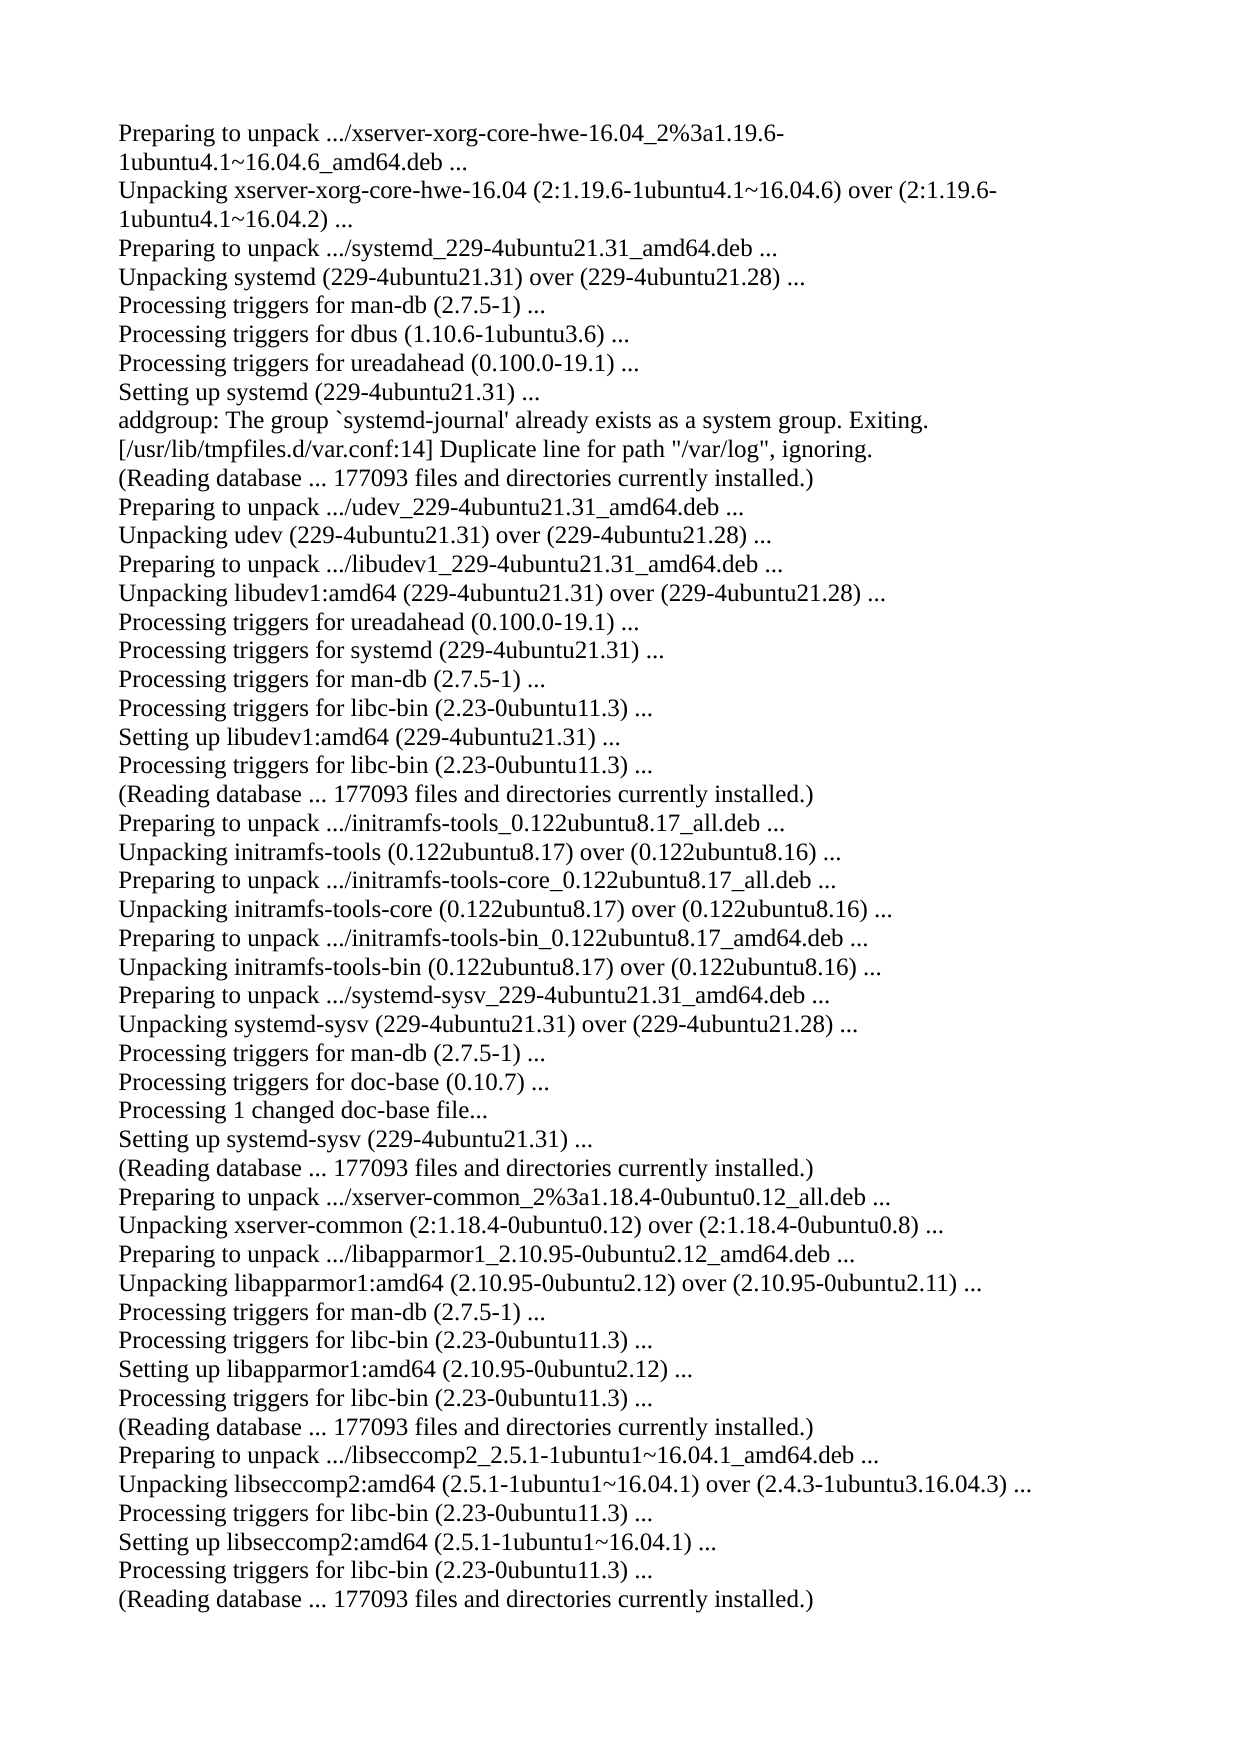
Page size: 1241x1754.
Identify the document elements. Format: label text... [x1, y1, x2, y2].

text Preparing to unpack .../systemd_229-4ubuntu21.31_amd64.deb ... [118, 233, 1122, 262]
text Processing triggers for systemd (229-4ubuntu21.31) ... [118, 636, 1122, 664]
text Unpacking xserver-common (2:1.18.4-0ubuntu0.12) over (2:1.18.4-0ubuntu0.8) ... [118, 1211, 1122, 1239]
text Processing triggers for libc-bin (2.23-0ubuntu11.3) ... [118, 1556, 1122, 1584]
text Preparing to unpack .../initramfs-tools_0.122ubuntu8.17_all.deb ... [118, 808, 1122, 837]
text Processing 1 changed doc-base file... [118, 1096, 1122, 1124]
text (Reading database ... 177093 files and directories currently installed.) [118, 1153, 1122, 1182]
text Unpacking libseccomp2:amd64 (2.5.1-1ubuntu1~16.04.1) over (2.4.3-1ubuntu3.16.04.3) ... [118, 1469, 1122, 1498]
text Unpacking initramfs-tools (0.122ubuntu8.17) over (0.122ubuntu8.16) ... [118, 837, 1122, 866]
text [/usr/lib/tmpfiles.d/var.conf:14] Duplicate line for path "/var/log", ignoring. [118, 434, 1122, 463]
text Preparing to unpack .../udev_229-4ubuntu21.31_amd64.deb ... [118, 492, 1122, 521]
text Unpacking initramfs-tools-core (0.122ubuntu8.17) over (0.122ubuntu8.16) ... [118, 894, 1122, 923]
text Setting up libudev1:amd64 (229-4ubuntu21.31) ... [118, 722, 1122, 751]
text Setting up libapparmor1:amd64 (2.10.95-0ubuntu2.12) ... [118, 1354, 1122, 1383]
text Preparing to unpack .../xserver-common_2%3a1.18.4-0ubuntu0.12_all.deb ... [118, 1182, 1122, 1211]
text Processing triggers for doc-base (0.10.7) ... [118, 1067, 1122, 1096]
text Processing triggers for dbus (1.10.6-1ubuntu3.6) ... [118, 319, 1122, 348]
text Unpacking initramfs-tools-bin (0.122ubuntu8.17) over (0.122ubuntu8.16) ... [118, 952, 1122, 981]
text Processing triggers for libc-bin (2.23-0ubuntu11.3) ... [118, 1326, 1122, 1354]
text Preparing to unpack .../libseccomp2_2.5.1-1ubuntu1~16.04.1_amd64.deb ... [118, 1441, 1122, 1469]
text Processing triggers for ureadahead (0.100.0-19.1) ... [118, 348, 1122, 377]
text Processing triggers for libc-bin (2.23-0ubuntu11.3) ... [118, 693, 1122, 722]
text Preparing to unpack .../initramfs-tools-bin_0.122ubuntu8.17_amd64.deb ... [118, 923, 1122, 952]
text Unpacking systemd-sysv (229-4ubuntu21.31) over (229-4ubuntu21.28) ... [118, 1009, 1122, 1038]
text (Reading database ... 177093 files and directories currently installed.) [118, 1412, 1122, 1441]
text Unpacking libapparmor1:amd64 (2.10.95-0ubuntu2.12) over (2.10.95-0ubuntu2.11) ... [118, 1268, 1122, 1297]
text Preparing to unpack .../systemd-sysv_229-4ubuntu21.31_amd64.deb ... [118, 981, 1122, 1009]
text Processing triggers for man-db (2.7.5-1) ... [118, 1297, 1122, 1326]
text (Reading database ... 177093 files and directories currently installed.) [118, 1584, 1122, 1613]
text Processing triggers for ureadahead (0.100.0-19.1) ... [118, 607, 1122, 636]
text Processing triggers for libc-bin (2.23-0ubuntu11.3) ... [118, 1383, 1122, 1412]
text Preparing to unpack .../libudev1_229-4ubuntu21.31_amd64.deb ... [118, 549, 1122, 578]
text Setting up systemd (229-4ubuntu21.31) ... [118, 377, 1122, 406]
text Processing triggers for libc-bin (2.23-0ubuntu11.3) ... [118, 1498, 1122, 1527]
text Processing triggers for man-db (2.7.5-1) ... [118, 291, 1122, 319]
text Preparing to unpack .../libapparmor1_2.10.95-0ubuntu2.12_amd64.deb ... [118, 1239, 1122, 1268]
text Processing triggers for man-db (2.7.5-1) ... [118, 664, 1122, 693]
text Unpacking libudev1:amd64 (229-4ubuntu21.31) over (229-4ubuntu21.28) ... [118, 578, 1122, 607]
text Unpacking udev (229-4ubuntu21.31) over (229-4ubuntu21.28) ... [118, 521, 1122, 549]
text addgroup: The group `systemd-journal' already exists as a system group. Exiting. [118, 406, 1122, 434]
text Processing triggers for libc-bin (2.23-0ubuntu11.3) ... [118, 751, 1122, 779]
text Setting up libseccomp2:amd64 (2.5.1-1ubuntu1~16.04.1) ... [118, 1527, 1122, 1556]
text Unpacking systemd (229-4ubuntu21.31) over (229-4ubuntu21.28) ... [118, 262, 1122, 291]
text Setting up systemd-sysv (229-4ubuntu21.31) ... [118, 1124, 1122, 1153]
text (Reading database ... 177093 files and directories currently installed.) [118, 779, 1122, 808]
text Processing triggers for man-db (2.7.5-1) ... [118, 1038, 1122, 1067]
text (Reading database ... 177093 files and directories currently installed.) [118, 463, 1122, 492]
text Unpacking xserver-xorg-core-hwe-16.04 (2:1.19.6-1ubuntu4.1~16.04.6) over (2:1.19.6-1ubuntu4.1~16.04.2) ... [118, 176, 1122, 233]
text Preparing to unpack .../xserver-xorg-core-hwe-16.04_2%3a1.19.6-1ubuntu4.1~16.04.6_amd64.deb ... [118, 118, 1122, 176]
text Preparing to unpack .../initramfs-tools-core_0.122ubuntu8.17_all.deb ... [118, 866, 1122, 894]
